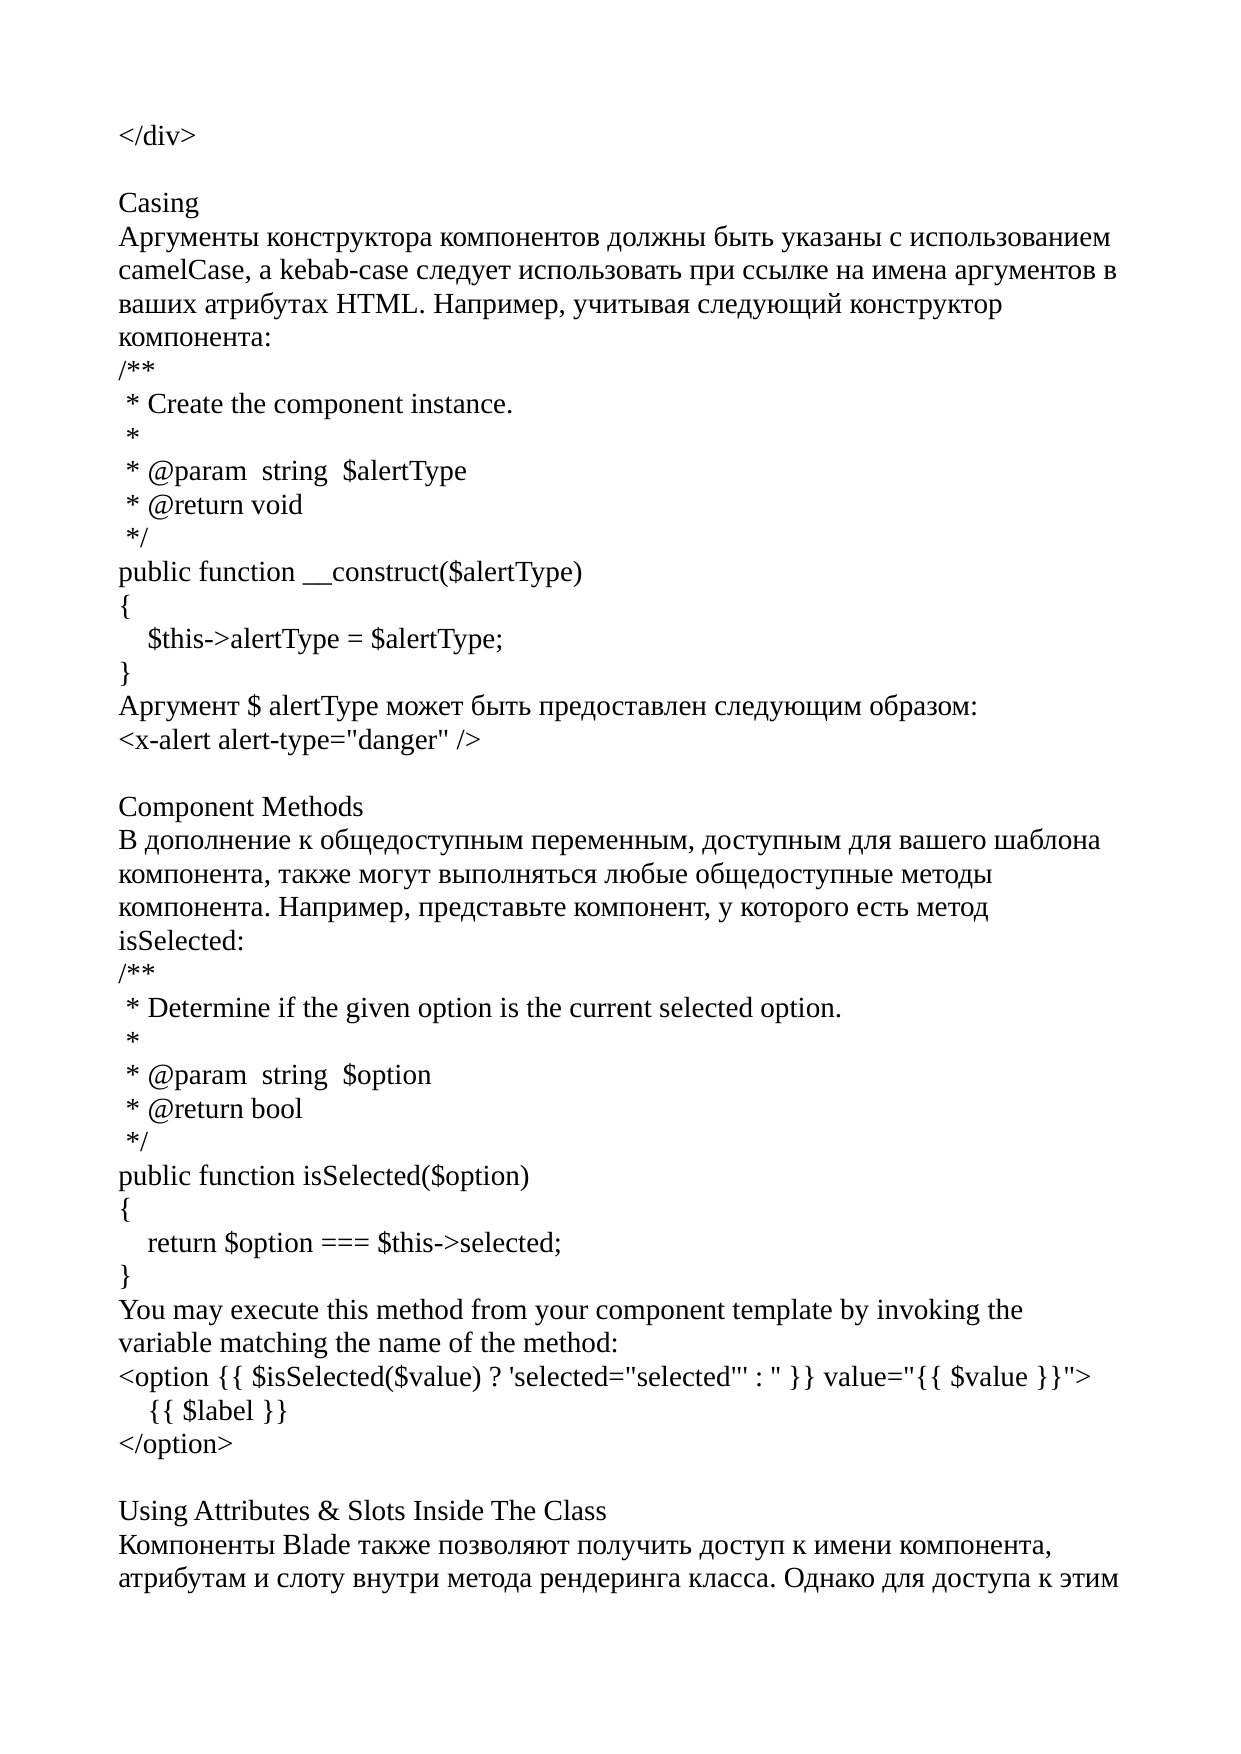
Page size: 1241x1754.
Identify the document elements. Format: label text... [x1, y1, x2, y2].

text You may execute this method from your component template by invoking the variable matching the name of the method: [118, 1292, 1122, 1359]
text </option> [118, 1426, 1122, 1460]
text </div> [118, 118, 1122, 152]
text { [118, 1191, 1122, 1225]
text * @return bool [118, 1091, 1122, 1124]
text public function isSelected($option) [118, 1158, 1122, 1191]
text <x-alert alert-type="danger" /> [118, 722, 1122, 755]
text Casing [118, 185, 1122, 219]
text */ [118, 521, 1122, 554]
text * [118, 1024, 1122, 1057]
text * @return void [118, 487, 1122, 521]
text */ [118, 1124, 1122, 1158]
text /** [118, 957, 1122, 990]
text return $option === $this->selected; [118, 1225, 1122, 1258]
text Using Attributes & Slots Inside The Class [118, 1493, 1122, 1527]
text /** [118, 353, 1122, 386]
text * [118, 420, 1122, 453]
text * @param string $option [118, 1057, 1122, 1091]
text В дополнение к общедоступным переменным, доступным для вашего шаблона компонента, также могут выполняться любые общедоступные методы компонента. Например, представьте компонент, у которого есть метод isSelected: [118, 822, 1122, 957]
text * Determine if the given option is the current selected option. [118, 990, 1122, 1024]
text public function __construct($alertType) [118, 554, 1122, 588]
text {{ $label }} [118, 1393, 1122, 1426]
text Аргументы конструктора компонентов должны быть указаны с использованием camelCase, а kebab-case следует использовать при ссылке на имена аргументов в ваших атрибутах HTML. Например, учитывая следующий конструктор компонента: [118, 219, 1122, 353]
text } [118, 1258, 1122, 1292]
text * @param string $alertType [118, 453, 1122, 487]
text Component Methods [118, 789, 1122, 822]
text Компоненты Blade также позволяют получить доступ к имени компонента, атрибутам и слоту внутри метода рендеринга класса. Однако для доступа к этим [118, 1527, 1122, 1594]
text { [118, 588, 1122, 621]
text <option {{ $isSelected($value) ? 'selected="selected"' : '' }} value="{{ $value }}"> [118, 1359, 1122, 1393]
text $this->alertType = $alertType; [118, 621, 1122, 655]
text Аргумент $ alertType может быть предоставлен следующим образом: [118, 688, 1122, 722]
text * Create the component instance. [118, 386, 1122, 420]
text } [118, 655, 1122, 688]
